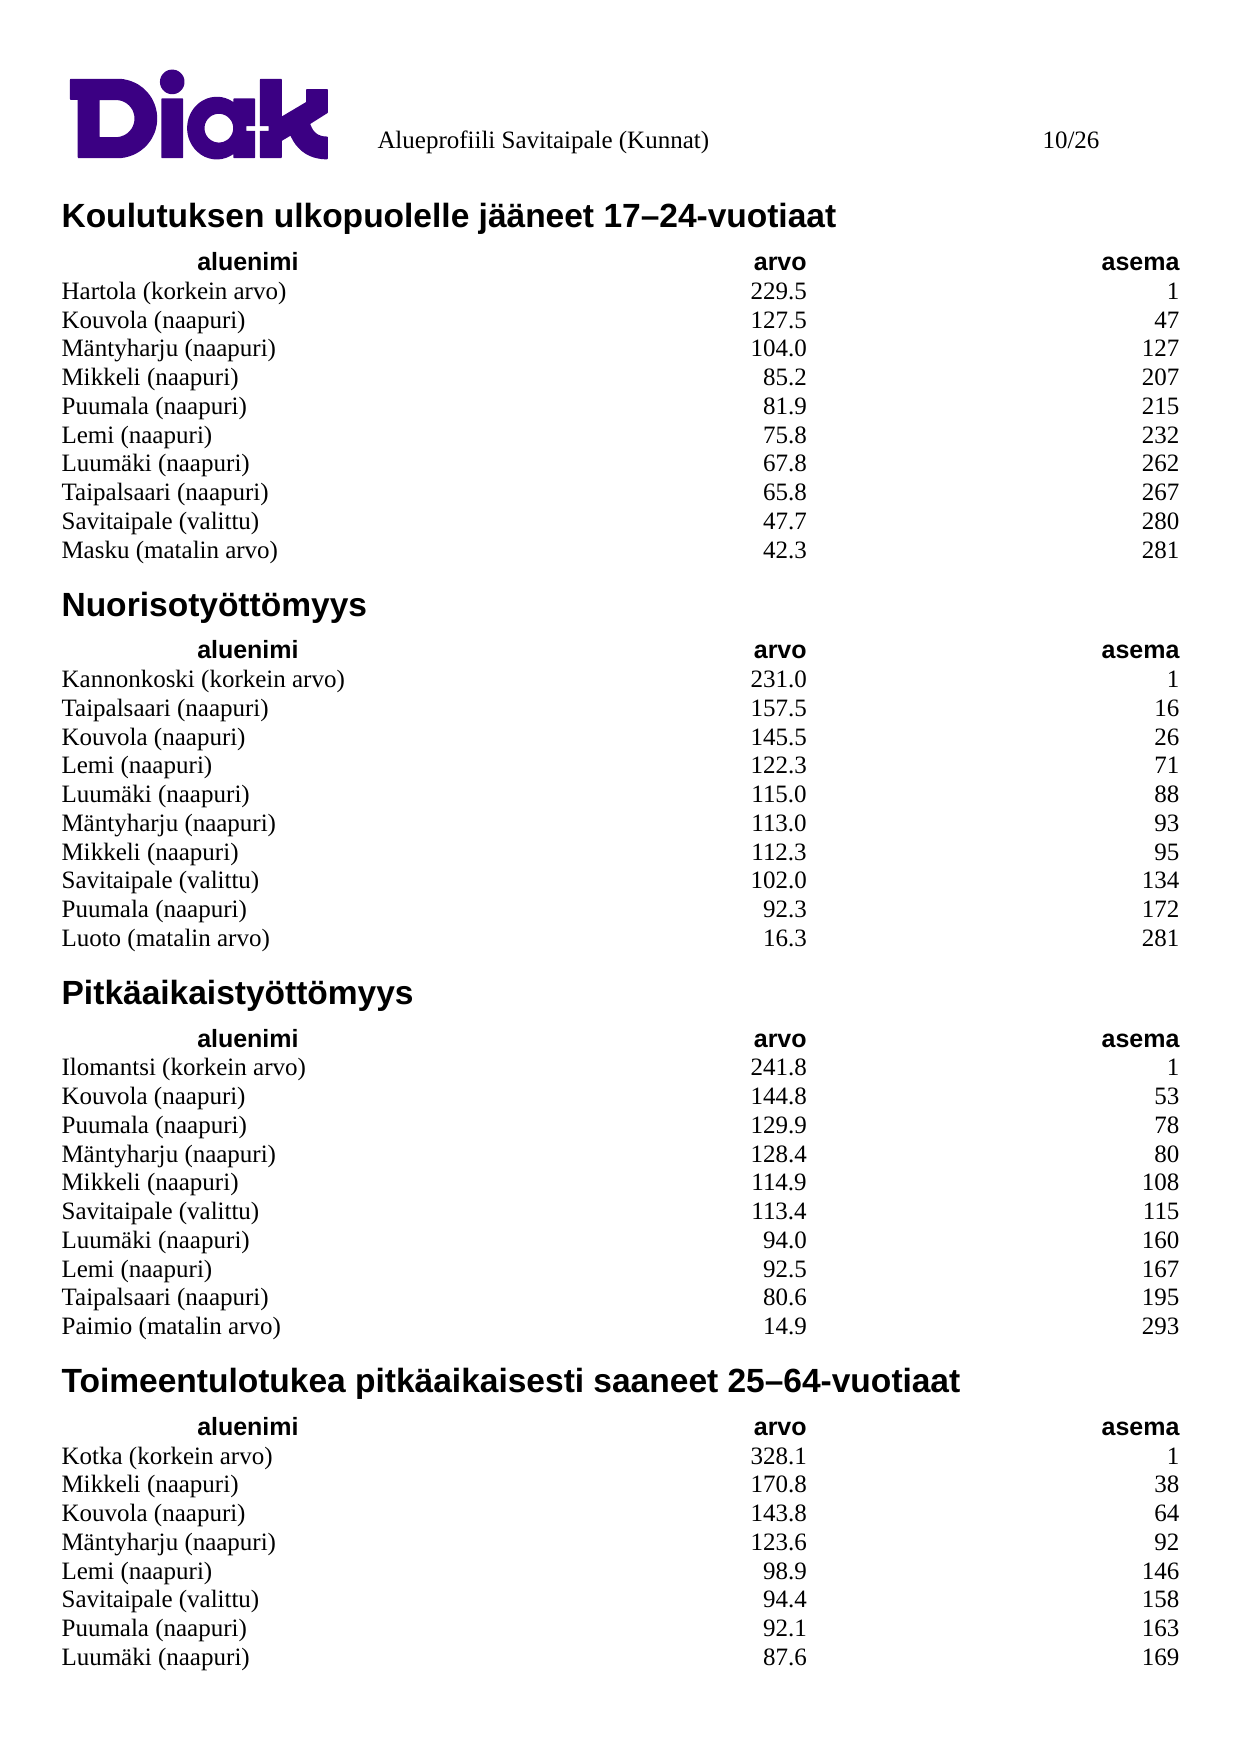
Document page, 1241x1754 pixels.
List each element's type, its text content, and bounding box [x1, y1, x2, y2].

table_header aluenimi [61, 636, 434, 664]
table_cell 14.9 [434, 1311, 806, 1340]
table_cell Mäntyharju (naapuri) [61, 1139, 434, 1167]
subtitle Nuorisotyöttömyys [61, 584, 1179, 623]
table_cell 215 [806, 391, 1179, 420]
table_cell 47 [806, 305, 1179, 333]
table_cell 95 [806, 837, 1179, 866]
table_cell Mäntyharju (naapuri) [61, 1527, 434, 1556]
table_header arvo [434, 636, 806, 664]
table_cell 262 [806, 449, 1179, 477]
table_cell 112.3 [434, 837, 806, 866]
table_cell 88 [806, 779, 1179, 808]
table_cell Taipalsaari (naapuri) [61, 1283, 434, 1311]
table_cell Taipalsaari (naapuri) [61, 477, 434, 506]
table_cell 94.0 [434, 1225, 806, 1254]
subtitle Pitkäaikaistyöttömyys [61, 973, 1179, 1011]
table_cell 241.8 [434, 1053, 806, 1081]
table_cell 134 [806, 866, 1179, 894]
table_cell Kouvola (naapuri) [61, 722, 434, 751]
table_cell 102.0 [434, 866, 806, 894]
table_cell 280 [806, 506, 1179, 535]
table_cell Luumäki (naapuri) [61, 1225, 434, 1254]
table_cell 47.7 [434, 506, 806, 535]
table_cell 207 [806, 362, 1179, 391]
table_cell 231.0 [434, 664, 806, 693]
table_cell Luumäki (naapuri) [61, 779, 434, 808]
table_cell Kannonkoski (korkein arvo) [61, 664, 434, 693]
table_cell Puumala (naapuri) [61, 1110, 434, 1139]
table_cell 64 [806, 1498, 1179, 1527]
table_cell 80.6 [434, 1283, 806, 1311]
table_header arvo [434, 1024, 806, 1052]
table_cell 170.8 [434, 1470, 806, 1498]
table_header asema [806, 247, 1179, 276]
table_cell Luumäki (naapuri) [61, 1642, 434, 1671]
table_cell 115 [806, 1196, 1179, 1225]
subtitle Toimeentulotukea pitkäaikaisesti saaneet 25–64-vuotiaat [61, 1361, 1179, 1399]
table_cell 65.8 [434, 477, 806, 506]
table_cell Lemi (naapuri) [61, 1254, 434, 1282]
table_cell 145.5 [434, 722, 806, 751]
table_cell Lemi (naapuri) [61, 420, 434, 448]
table_cell 81.9 [434, 391, 806, 420]
table_cell 26 [806, 722, 1179, 751]
table_cell 127.5 [434, 305, 806, 333]
table_cell 108 [806, 1168, 1179, 1196]
table_cell Kouvola (naapuri) [61, 1498, 434, 1527]
subtitle Koulutuksen ulkopuolelle jääneet 17–24-vuotiaat [61, 196, 1179, 235]
table_cell 128.4 [434, 1139, 806, 1167]
table_header aluenimi [61, 247, 434, 276]
table_cell Mikkeli (naapuri) [61, 837, 434, 866]
table_header arvo [434, 1412, 806, 1441]
table_cell 93 [806, 808, 1179, 837]
table_cell 144.8 [434, 1081, 806, 1110]
table_cell 232 [806, 420, 1179, 448]
table_cell 122.3 [434, 751, 806, 779]
table_cell Kotka (korkein arvo) [61, 1441, 434, 1469]
table_cell Lemi (naapuri) [61, 1556, 434, 1584]
table_cell 328.1 [434, 1441, 806, 1469]
table_cell 281 [806, 923, 1179, 952]
table_cell 172 [806, 894, 1179, 923]
table_cell 80 [806, 1139, 1179, 1167]
table_cell 1 [806, 1441, 1179, 1469]
table_cell 115.0 [434, 779, 806, 808]
table_cell Kouvola (naapuri) [61, 1081, 434, 1110]
table_cell Mikkeli (naapuri) [61, 1168, 434, 1196]
table_cell 1 [806, 664, 1179, 693]
table_cell 38 [806, 1470, 1179, 1498]
table_cell Kouvola (naapuri) [61, 305, 434, 333]
table_cell Luoto (matalin arvo) [61, 923, 434, 952]
table_cell 1 [806, 276, 1179, 305]
table_cell 85.2 [434, 362, 806, 391]
table_cell Mäntyharju (naapuri) [61, 808, 434, 837]
table_cell Mäntyharju (naapuri) [61, 334, 434, 362]
table_cell Puumala (naapuri) [61, 894, 434, 923]
table_header aluenimi [61, 1412, 434, 1441]
table_cell Taipalsaari (naapuri) [61, 693, 434, 722]
table_cell Paimio (matalin arvo) [61, 1311, 434, 1340]
table_cell Masku (matalin arvo) [61, 535, 434, 563]
table_cell Puumala (naapuri) [61, 391, 434, 420]
table_cell 195 [806, 1283, 1179, 1311]
table_cell 98.9 [434, 1556, 806, 1584]
table_cell 146 [806, 1556, 1179, 1584]
table_cell 104.0 [434, 334, 806, 362]
table_cell 113.4 [434, 1196, 806, 1225]
table_header asema [806, 636, 1179, 664]
table_header aluenimi [61, 1024, 434, 1052]
table_cell Savitaipale (valittu) [61, 1585, 434, 1613]
table_header asema [806, 1412, 1179, 1441]
table_cell 16 [806, 693, 1179, 722]
table_cell 129.9 [434, 1110, 806, 1139]
table_cell 71 [806, 751, 1179, 779]
table_cell 123.6 [434, 1527, 806, 1556]
table_cell 229.5 [434, 276, 806, 305]
table_cell 75.8 [434, 420, 806, 448]
table_cell Ilomantsi (korkein arvo) [61, 1053, 434, 1081]
table_cell 16.3 [434, 923, 806, 952]
table_cell Puumala (naapuri) [61, 1613, 434, 1642]
table_cell 92.5 [434, 1254, 806, 1282]
table_cell 127 [806, 334, 1179, 362]
table_cell 281 [806, 535, 1179, 563]
table_cell 113.0 [434, 808, 806, 837]
table_cell 114.9 [434, 1168, 806, 1196]
table_cell Mikkeli (naapuri) [61, 1470, 434, 1498]
table_cell Lemi (naapuri) [61, 751, 434, 779]
table_cell Savitaipale (valittu) [61, 866, 434, 894]
table_cell 267 [806, 477, 1179, 506]
table_cell 87.6 [434, 1642, 806, 1671]
table_cell 157.5 [434, 693, 806, 722]
table_cell 167 [806, 1254, 1179, 1282]
table_header arvo [434, 247, 806, 276]
table_cell 92 [806, 1527, 1179, 1556]
table_cell 293 [806, 1311, 1179, 1340]
table_cell 94.4 [434, 1585, 806, 1613]
table_cell Savitaipale (valittu) [61, 506, 434, 535]
table_cell 67.8 [434, 449, 806, 477]
table_cell 169 [806, 1642, 1179, 1671]
table_cell 1 [806, 1053, 1179, 1081]
table_cell Mikkeli (naapuri) [61, 362, 434, 391]
table_cell 143.8 [434, 1498, 806, 1527]
table_cell 160 [806, 1225, 1179, 1254]
table_cell 158 [806, 1585, 1179, 1613]
table_cell 53 [806, 1081, 1179, 1110]
table_cell 92.3 [434, 894, 806, 923]
table_header asema [806, 1024, 1179, 1052]
table_cell 163 [806, 1613, 1179, 1642]
table_cell 42.3 [434, 535, 806, 563]
table_cell Hartola (korkein arvo) [61, 276, 434, 305]
table_cell 92.1 [434, 1613, 806, 1642]
table_cell Luumäki (naapuri) [61, 449, 434, 477]
table_cell Savitaipale (valittu) [61, 1196, 434, 1225]
table_cell 78 [806, 1110, 1179, 1139]
